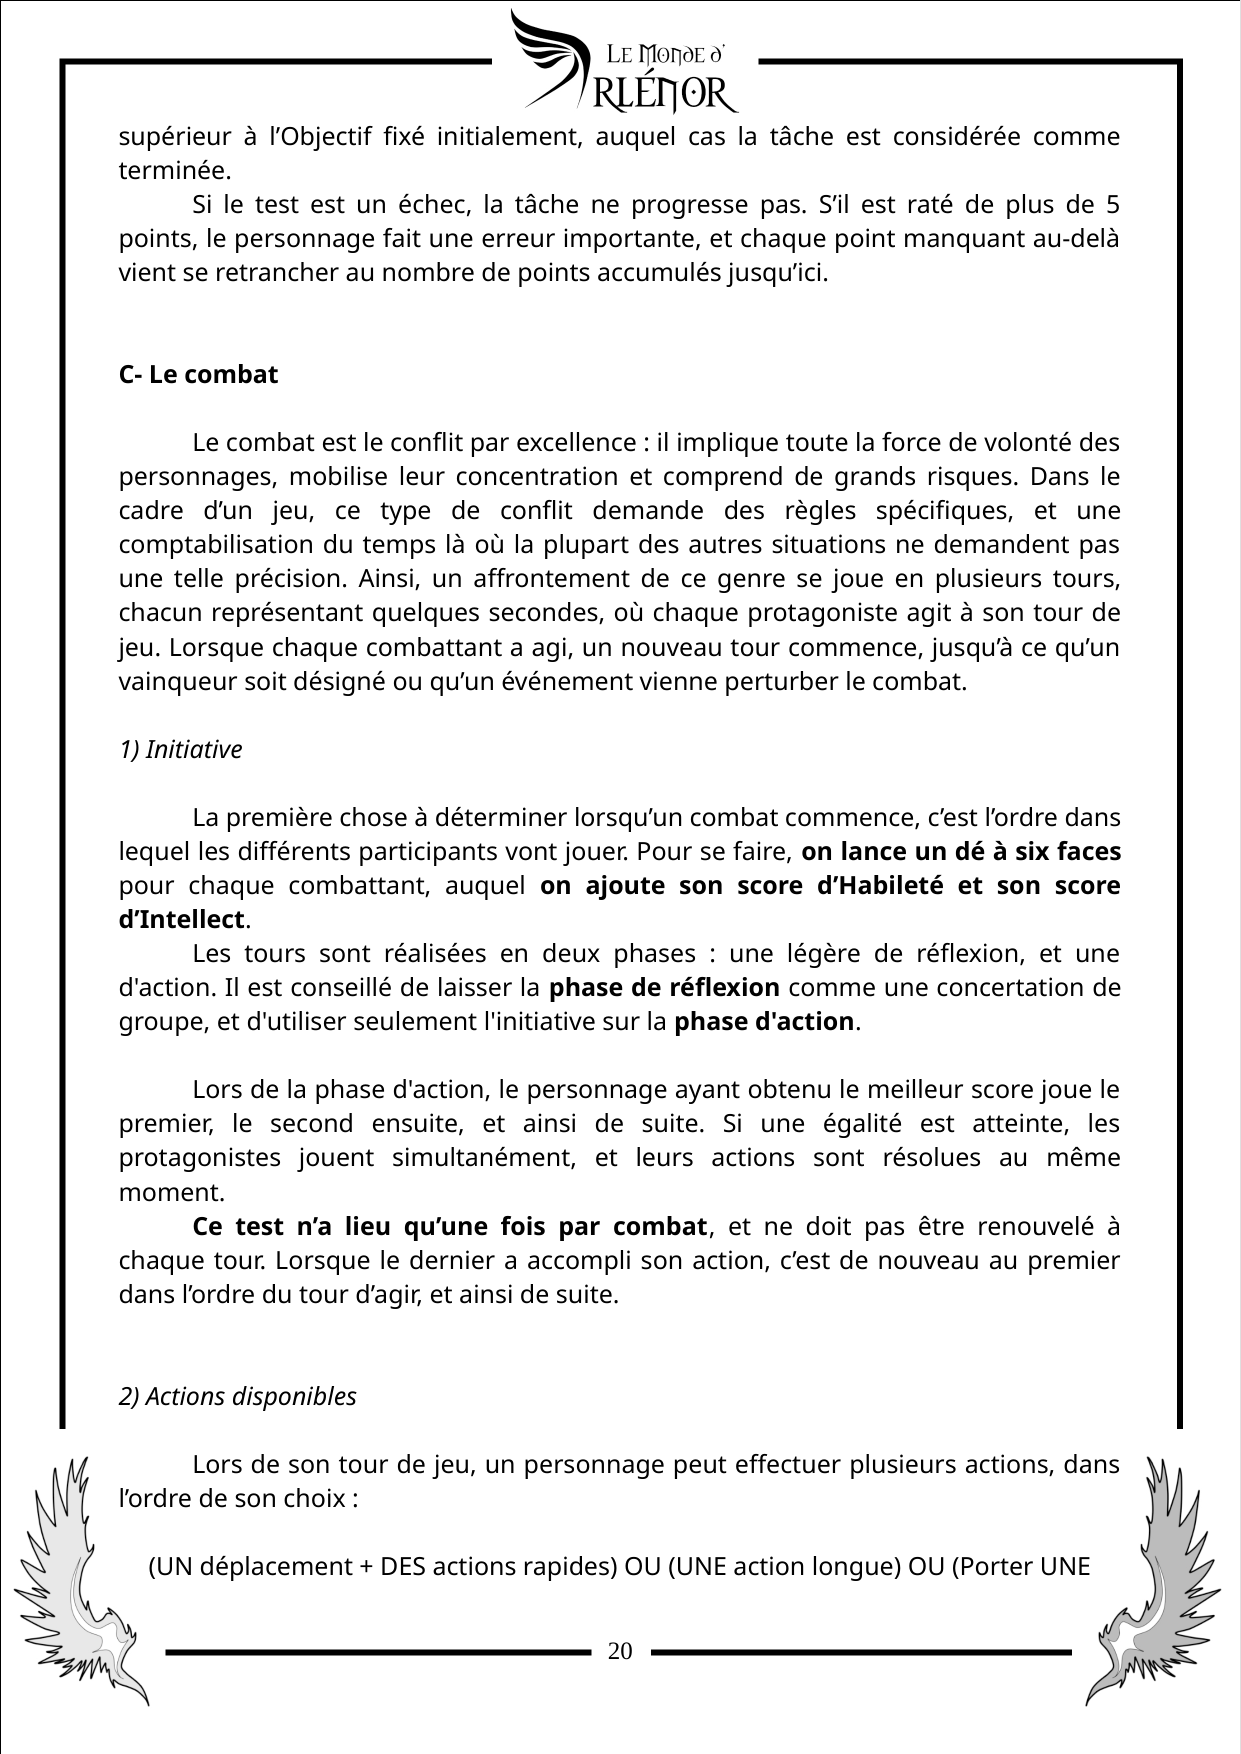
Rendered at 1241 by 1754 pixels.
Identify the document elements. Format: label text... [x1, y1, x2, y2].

text C- Le combat [118, 357, 1122, 391]
text Les tours sont réalisées en deux phases : une légère de réflexion, et une d'action. Il est conseillé de laisser la phase de réflexion comme une concertation de groupe, et d'utiliser seulement l'initiative sur la phase d'action. [118, 936, 1122, 1038]
text Lors de la phase d'action, le personnage ayant obtenu le meilleur score joue le premier, le second ensuite, et ainsi de suite. Si une égalité est atteinte, les protagonistes jouent simultanément, et leurs actions sont résolues au même moment. [118, 1072, 1122, 1208]
text 2) Actions disponibles [118, 1378, 1122, 1413]
text 1) Initiative [118, 731, 1122, 765]
text Ce test n’a lieu qu’une fois par combat, et ne doit pas être renouvelé à chaque tour. Lorsque le dernier a accompli son action, c’est de nouveau au premier dans l’ordre du tour d’agir, et ainsi de suite. [118, 1208, 1122, 1310]
text La première chose à déterminer lorsqu’un combat commence, c’est l’ordre dans lequel les différents participants vont jouer. Pour se faire, on lance un dé à six faces pour chaque combattant, auquel on ajoute son score d’Habileté et son score d’Intellect. [118, 799, 1122, 936]
text supérieur à l’Objectif fixé initialement, auquel cas la tâche est considérée comme terminée. [118, 118, 1122, 186]
picture [1, 1, 1240, 1754]
text (UN déplacement + DES actions rapides) OU (UNE action longue) OU (Porter UNE [118, 1549, 1122, 1583]
text Le combat est le conflit par excellence : il implique toute la force de volonté des personnages, mobilise leur concentration et comprend de grands risques. Dans le cadre d’un jeu, ce type de conflit demande des règles spécifiques, et une comptabilisation du temps là où la plupart des autres situations ne demandent pas une telle précision. Ainsi, un affrontement de ce genre se joue en plusieurs tours, chacun représentant quelques secondes, où chaque protagoniste agit à son tour de jeu. Lorsque chaque combattant a agi, un nouveau tour commence, jusqu’à ce qu’un vainqueur soit désigné ou qu’un événement vienne perturber le combat. [118, 425, 1122, 697]
text Lors de son tour de jeu, un personnage peut effectuer plusieurs actions, dans l’ordre de son choix : [118, 1447, 1122, 1515]
text Si le test est un échec, la tâche ne progresse pas. S’il est raté de plus de 5 points, le personnage fait une erreur importante, et chaque point manquant au-delà vient se retrancher au nombre de points accumulés jusqu’ici. [118, 186, 1122, 288]
